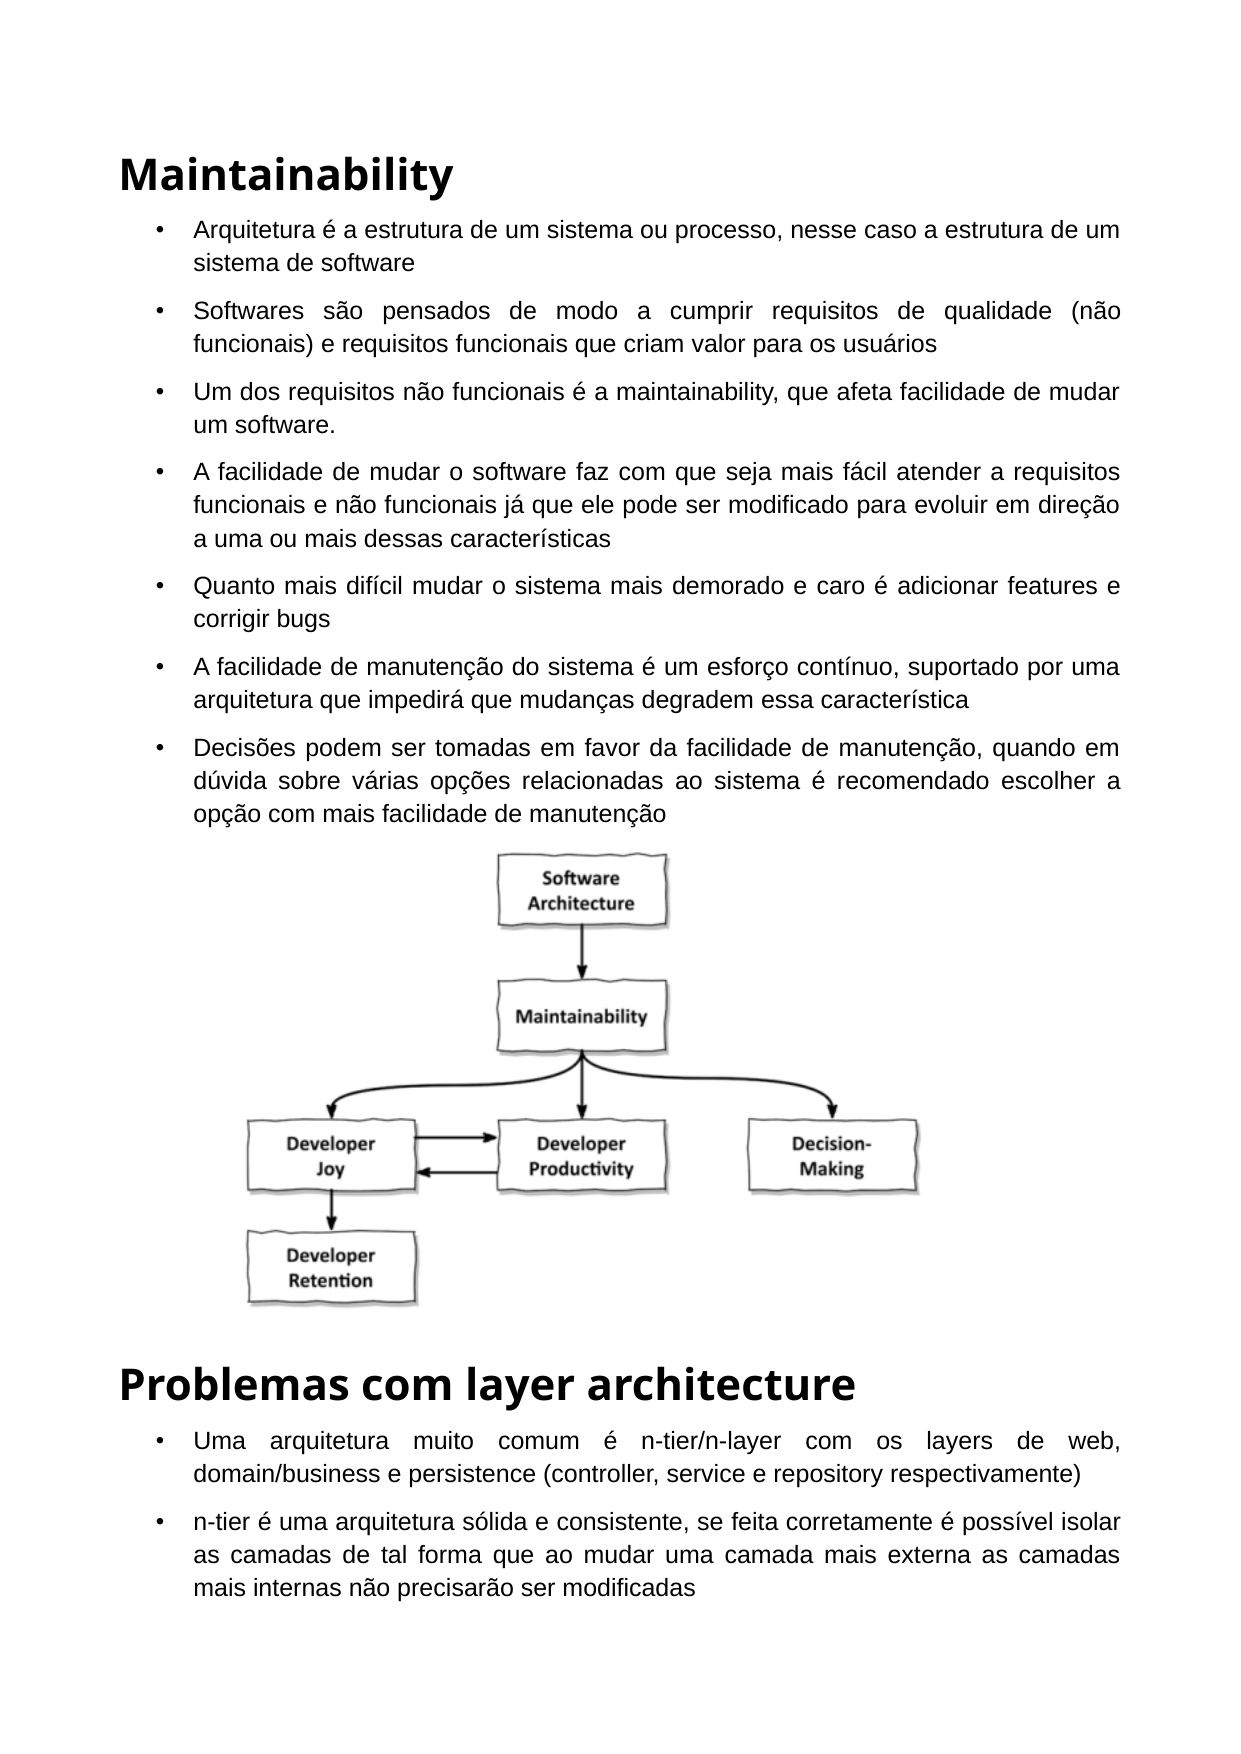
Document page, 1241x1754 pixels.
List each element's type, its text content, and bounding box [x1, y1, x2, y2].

list Um dos requisitos não funcionais é a maintainability, que afeta facilidade de mudar um software. [156, 377, 1122, 438]
list Arquitetura é a estrutura de um sistema ou processo, nesse caso a estrutura de um sistema de software [156, 215, 1122, 277]
list n-tier é uma arquitetura sólida e consistente, se feita corretamente é possível isolar as camadas de tal forma que ao mudar uma camada mais externa as camadas mais internas não precisarão ser modificadas [156, 1507, 1122, 1602]
list Decisões podem ser tomadas em favor da facilidade de manutenção, quando em dúvida sobre várias opções relacionadas ao sistema é recomendado escolher a opção com mais facilidade de manutenção [156, 733, 1122, 827]
subtitle Maintainability [118, 143, 1122, 203]
list Quanto mais difícil mudar o sistema mais demorado e caro é adicionar features e corrigir bugs [156, 571, 1122, 633]
list Softwares são pensados de modo a cumprir requisitos de qualidade (não funcionais) e requisitos funcionais que criam valor para os usuários [156, 296, 1122, 358]
subtitle Problemas com layer architecture [118, 1354, 1122, 1413]
list A facilidade de mudar o software faz com que seja mais fácil atender a requisitos funcionais e não funcionais já que ele pode ser modificado para evoluir em direção a uma ou mais dessas características [156, 457, 1122, 552]
list A facilidade de manutenção do sistema é um esforço contínuo, suportado por uma arquitetura que impedirá que mudanças degradem essa característica [156, 652, 1122, 714]
picture [181, 846, 1059, 1311]
list Uma arquitetura muito comum é n-tier/n-layer com os layers de web, domain/business e persistence (controller, service e repository respectivamente) [156, 1426, 1122, 1488]
